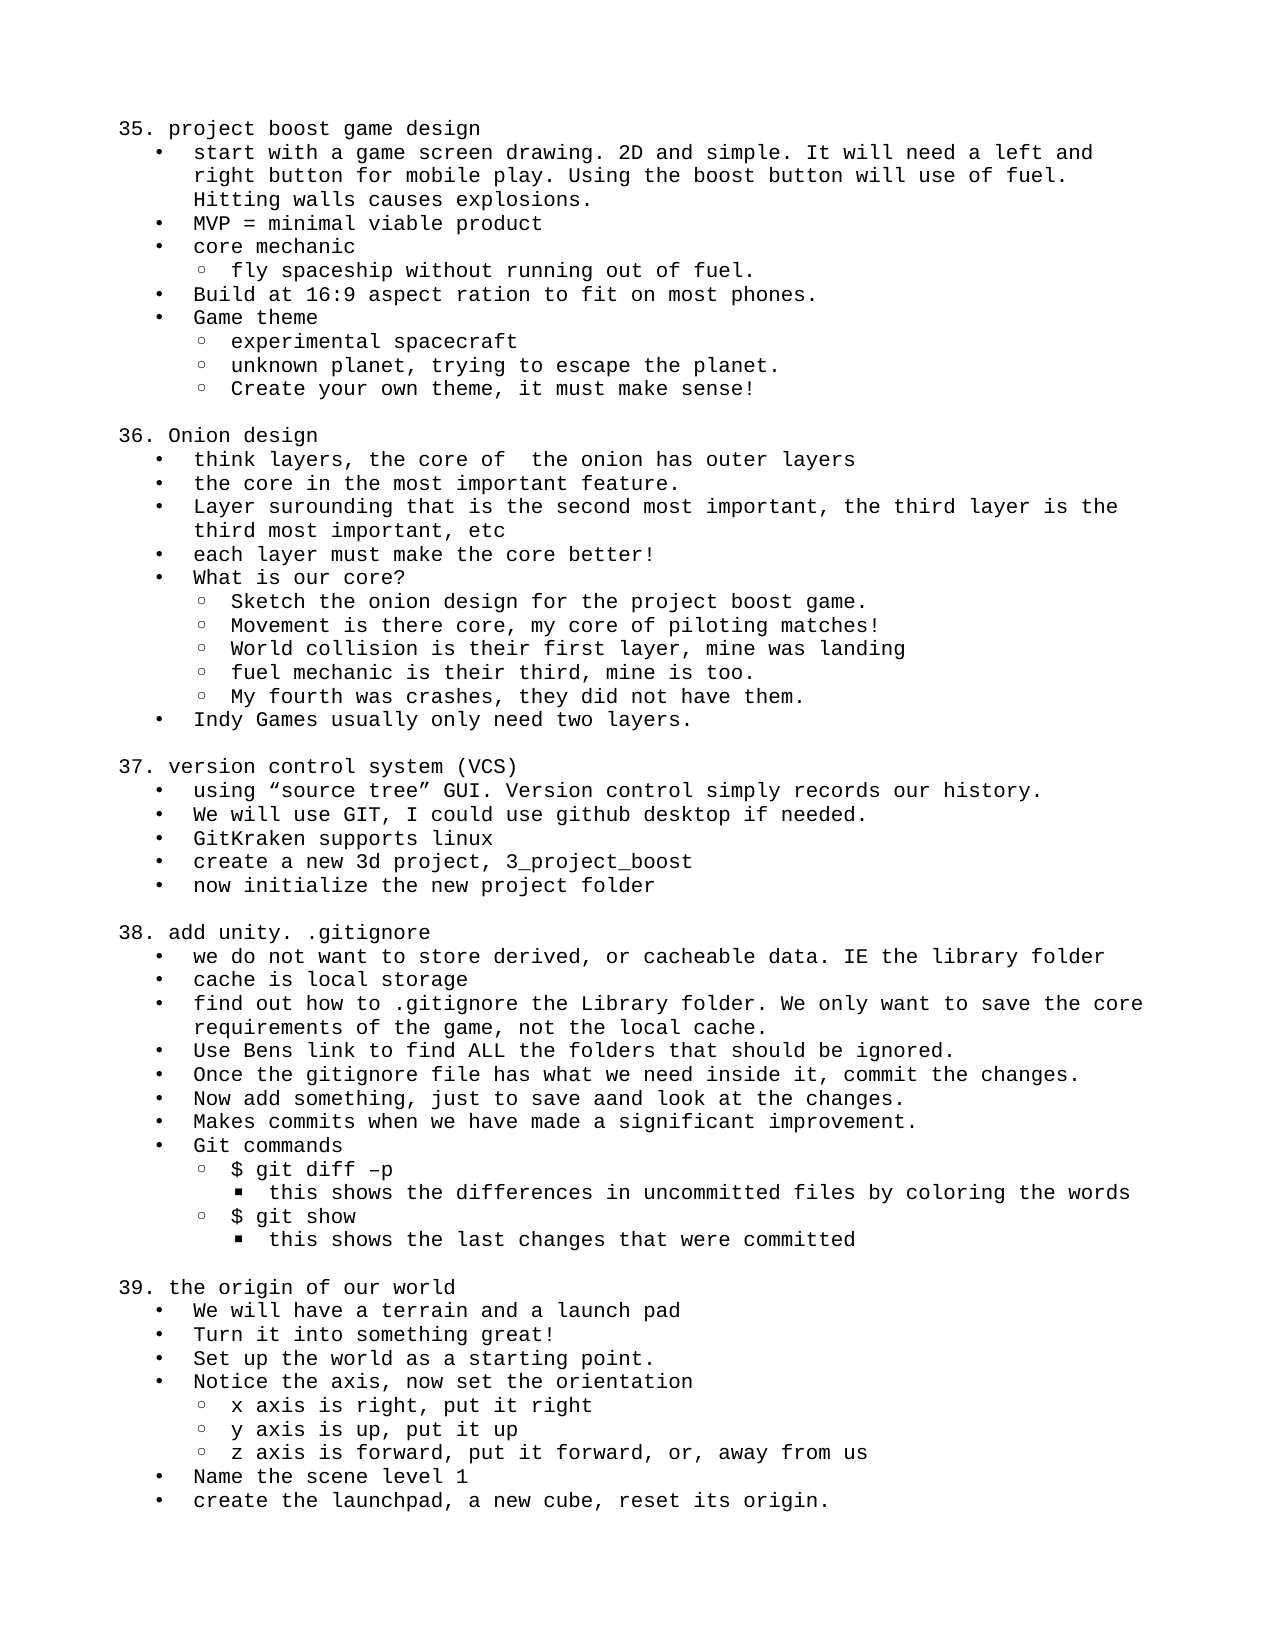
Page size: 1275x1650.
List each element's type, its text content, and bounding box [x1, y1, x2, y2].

list this shows the differences in uncommitted files by coloring the words [231, 1182, 1157, 1206]
list Set up the world as a starting point. [156, 1348, 1157, 1371]
list Makes commits when we have made a significant improvement. [156, 1111, 1157, 1135]
text 39. the origin of our world [118, 1277, 1157, 1300]
list create a new 3d project, 3_project_boost [156, 851, 1157, 875]
list fly spaceship without running out of fuel. [193, 260, 1157, 284]
text 35. project boost game design [118, 118, 1157, 142]
list Once the gitignore file has what we need inside it, commit the changes. [156, 1064, 1157, 1088]
list Use Bens link to find ALL the folders that should be ignored. [156, 1040, 1157, 1064]
list Game theme [156, 307, 1157, 331]
list create the launchpad, a new cube, reset its origin. [156, 1489, 1157, 1513]
text 37. version control system (VCS) [118, 757, 1157, 780]
text 36. Onion design [118, 426, 1157, 449]
list each layer must make the core better! [156, 544, 1157, 567]
list Sketch the onion design for the project boost game. [193, 591, 1157, 615]
list We will have a terrain and a launch pad [156, 1300, 1157, 1324]
list start with a game screen drawing. 2D and simple. It will need a left and right button for mobile play. Using the boost button will use of fuel. Hitting walls causes explosions. [156, 142, 1157, 213]
list My fourth was crashes, they did not have them. [193, 686, 1157, 709]
list $ git show [193, 1206, 1157, 1229]
list Indy Games usually only need two layers. [156, 709, 1157, 733]
list Create your own theme, it must make sense! [193, 378, 1157, 402]
text 38. add unity. .gitignore [118, 922, 1157, 946]
list MVP = minimal viable product [156, 213, 1157, 236]
list Build at 16:9 aspect ration to fit on most phones. [156, 284, 1157, 307]
list World collision is their first layer, mine was landing [193, 638, 1157, 662]
list this shows the last changes that were committed [231, 1229, 1157, 1253]
list experimental spacecraft [193, 331, 1157, 354]
list Notice the axis, now set the orientation [156, 1371, 1157, 1395]
list unknown planet, trying to escape the planet. [193, 354, 1157, 378]
list the core in the most important feature. [156, 473, 1157, 496]
list think layers, the core of the onion has outer layers [156, 449, 1157, 473]
list Turn it into something great! [156, 1324, 1157, 1348]
list $ git diff –p [193, 1158, 1157, 1182]
list y axis is up, put it up [193, 1419, 1157, 1442]
list Layer surounding that is the second most important, the third layer is the third most important, etc [156, 496, 1157, 544]
list Name the scene level 1 [156, 1466, 1157, 1489]
list z axis is forward, put it forward, or, away from us [193, 1442, 1157, 1466]
list x axis is right, put it right [193, 1395, 1157, 1419]
list Git commands [156, 1135, 1157, 1158]
list Now add something, just to save aand look at the changes. [156, 1088, 1157, 1111]
list using “source tree” GUI. Version control simply records our history. [156, 780, 1157, 804]
list We will use GIT, I could use github desktop if needed. [156, 804, 1157, 827]
list find out how to .gitignore the Library folder. We only want to save the core requirements of the game, not the local cache. [156, 993, 1157, 1040]
list fuel mechanic is their third, mine is too. [193, 662, 1157, 686]
list What is our core? [156, 567, 1157, 591]
list now initialize the new project folder [156, 875, 1157, 898]
list GitKraken supports linux [156, 827, 1157, 851]
list Movement is there core, my core of piloting matches! [193, 615, 1157, 638]
list cache is local storage [156, 969, 1157, 993]
list core mechanic [156, 236, 1157, 260]
list we do not want to store derived, or cacheable data. IE the library folder [156, 946, 1157, 969]
